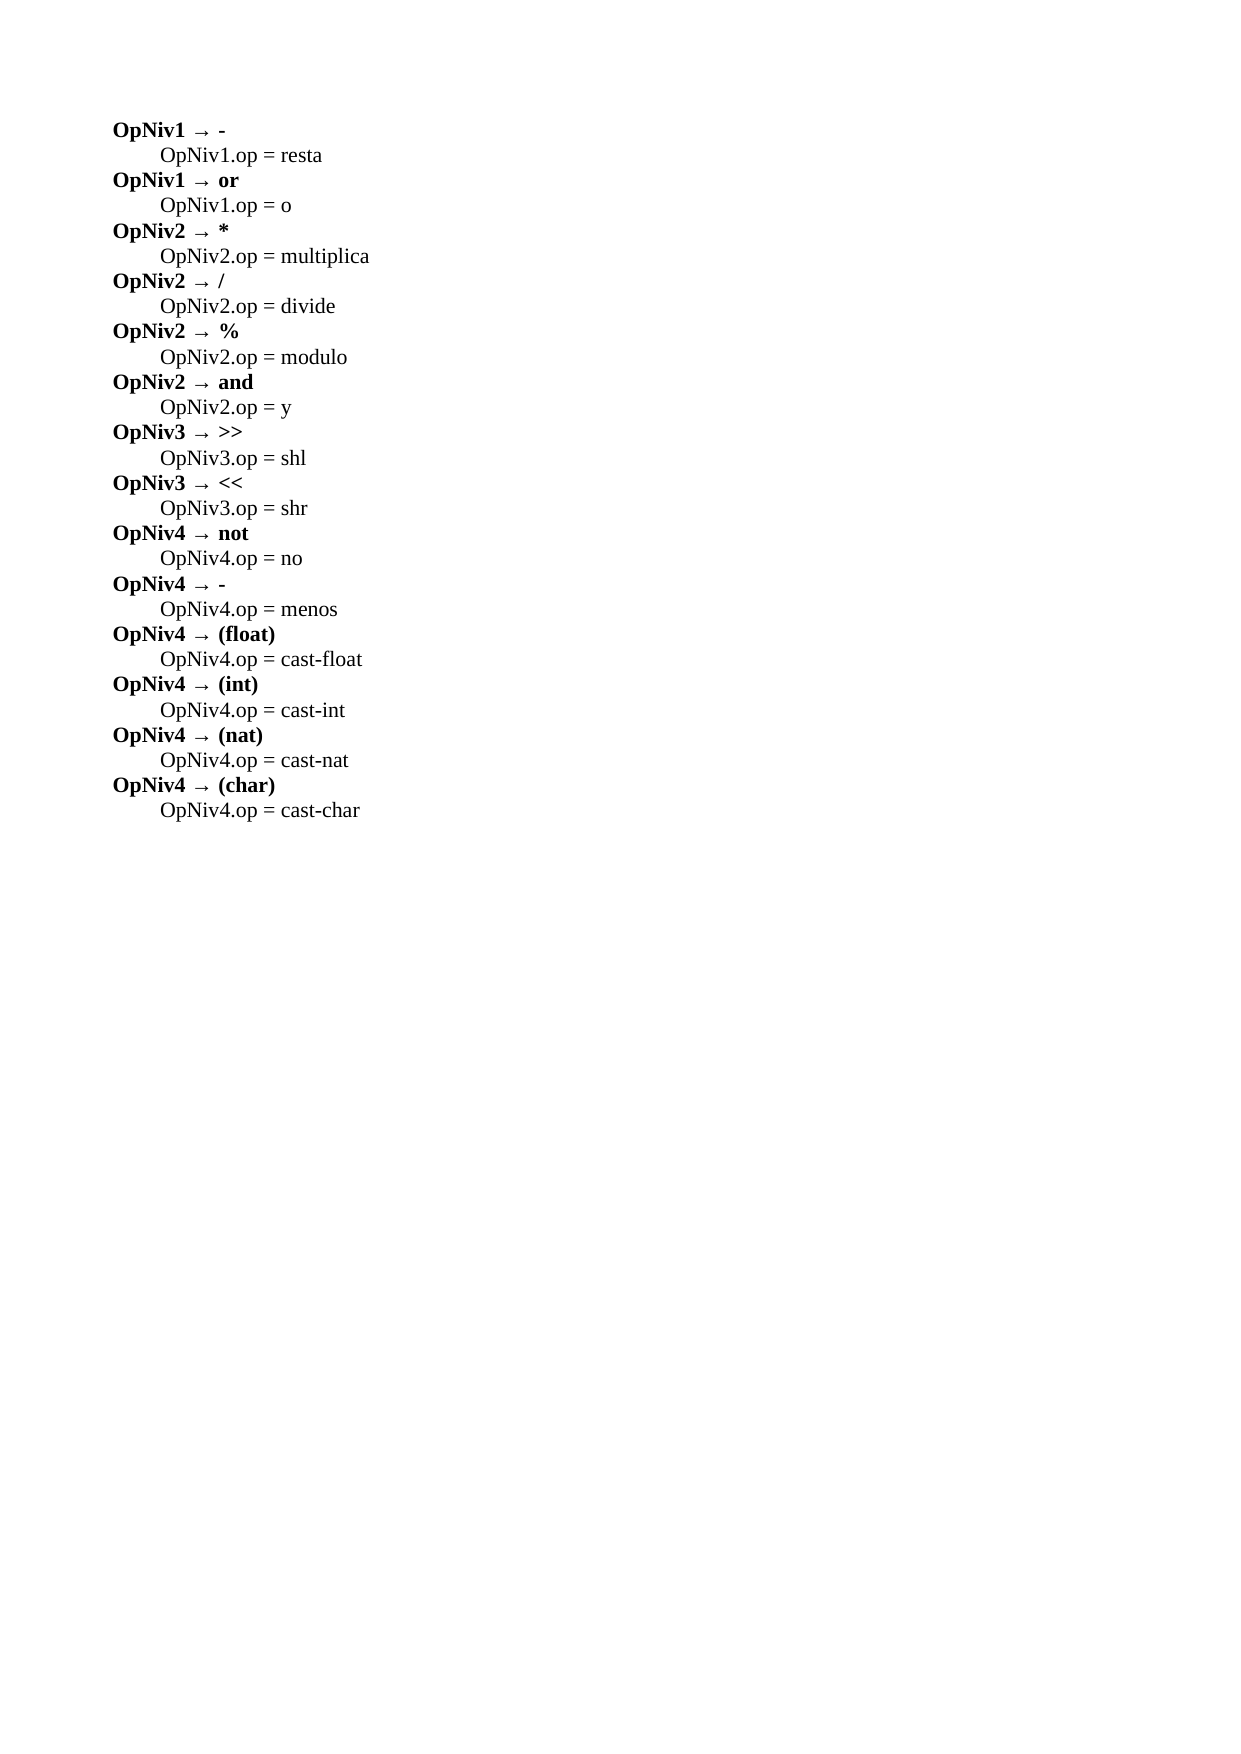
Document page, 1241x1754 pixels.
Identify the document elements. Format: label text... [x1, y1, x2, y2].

text OpNiv2 → * [112, 218, 1162, 243]
text OpNiv2.op = y [112, 394, 1162, 419]
text OpNiv4.op = menos [112, 596, 1162, 621]
text OpNiv4 → (nat) [112, 722, 1162, 747]
text OpNiv1.op = resta [112, 142, 1162, 167]
text OpNiv4.op = no [112, 545, 1162, 571]
text OpNiv2 → % [112, 318, 1162, 344]
text OpNiv2.op = multiplica [112, 243, 1162, 268]
text OpNiv2 → / [112, 268, 1162, 293]
text OpNiv4.op = cast-nat [112, 747, 1162, 772]
text OpNiv4.op = cast-char [112, 797, 1162, 823]
text OpNiv4.op = cast-int [112, 697, 1162, 722]
text OpNiv2.op = modulo [112, 344, 1162, 369]
text OpNiv3 → >> [112, 419, 1162, 444]
text OpNiv2.op = divide [112, 293, 1162, 318]
text OpNiv3.op = shl [112, 444, 1162, 470]
text OpNiv1 → - [112, 117, 1162, 142]
text OpNiv4 → (char) [112, 772, 1162, 797]
text OpNiv1 → or [112, 167, 1162, 192]
text OpNiv2 → and [112, 369, 1162, 394]
text OpNiv4 → (float) [112, 621, 1162, 646]
text OpNiv4 → (int) [112, 671, 1162, 697]
text OpNiv4 → - [112, 571, 1162, 596]
text OpNiv4 → not [112, 520, 1162, 545]
text OpNiv3.op = shr [112, 495, 1162, 520]
text OpNiv1.op = o [112, 192, 1162, 218]
text OpNiv4.op = cast-float [112, 646, 1162, 671]
text OpNiv3 → << [112, 470, 1162, 495]
